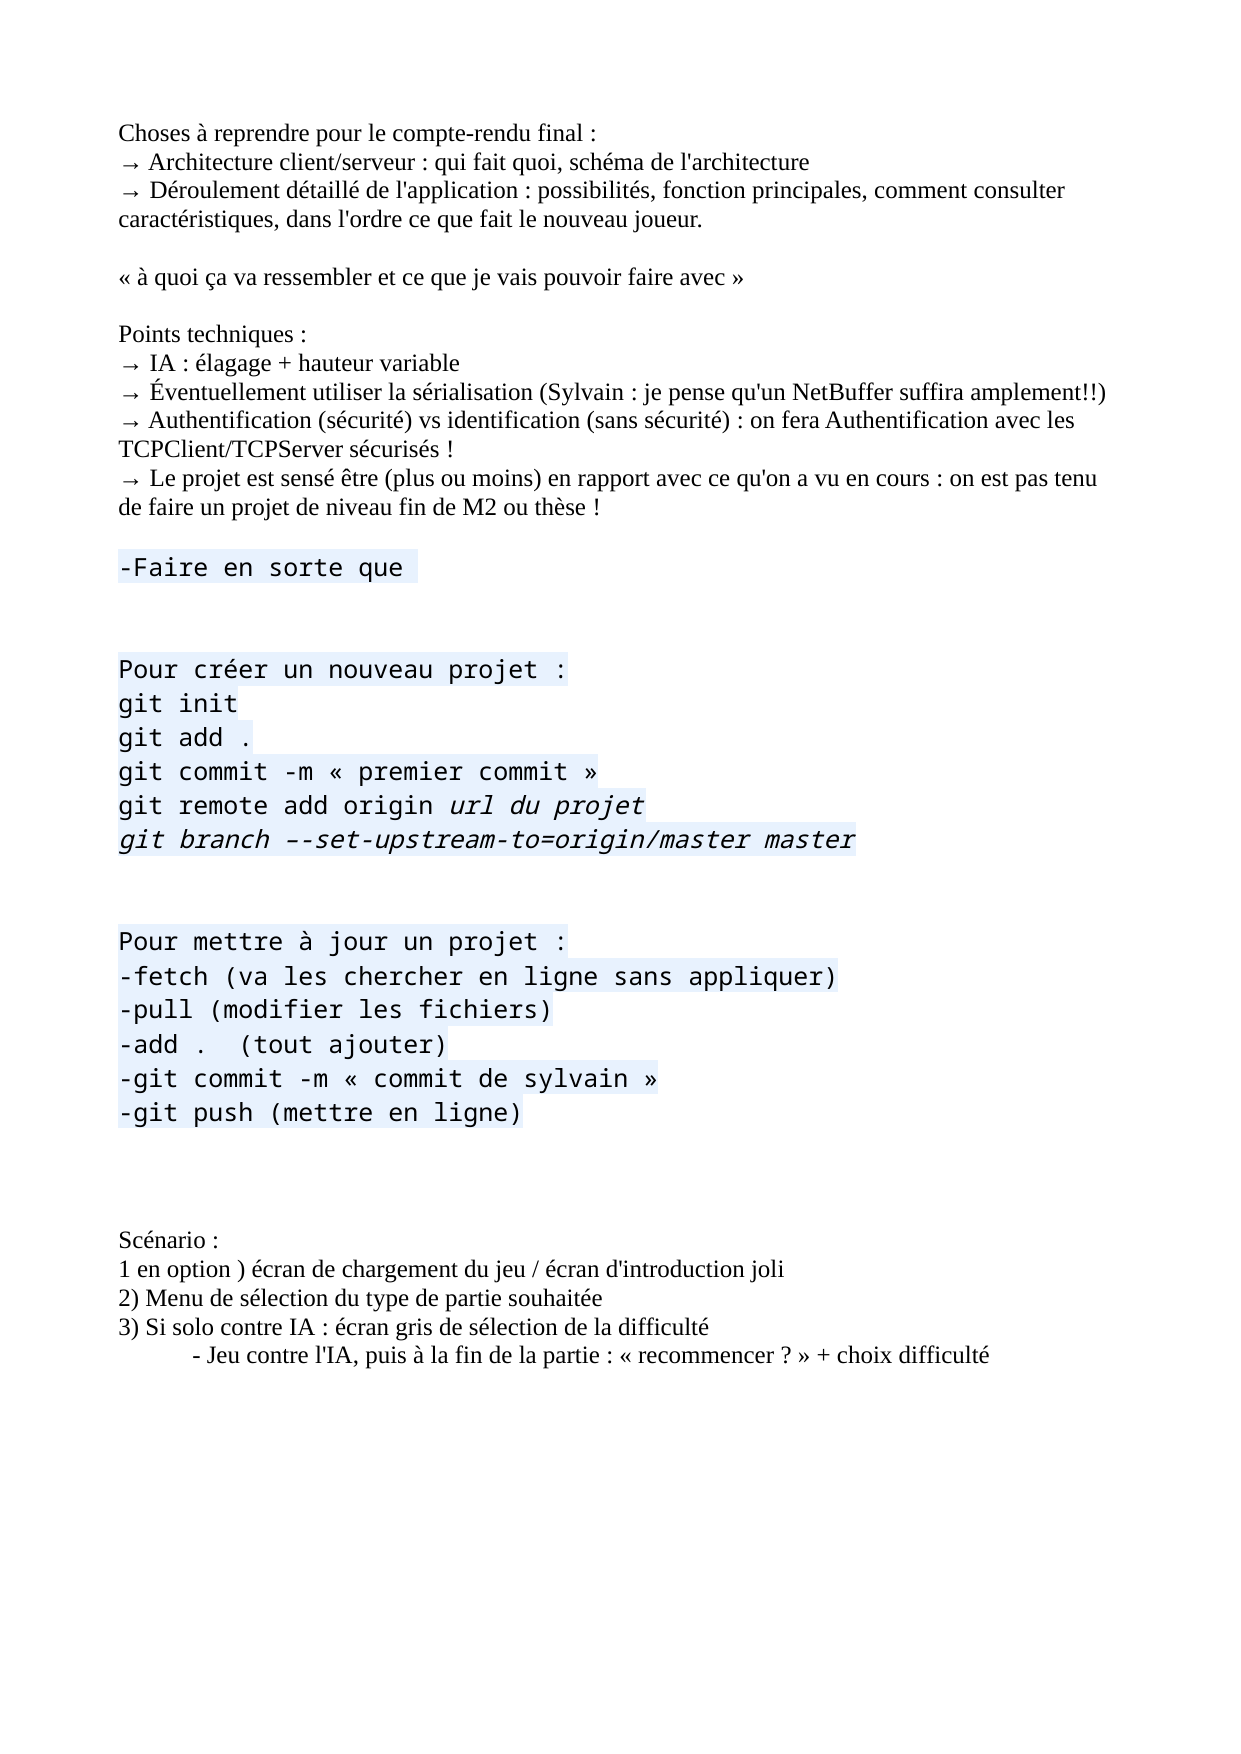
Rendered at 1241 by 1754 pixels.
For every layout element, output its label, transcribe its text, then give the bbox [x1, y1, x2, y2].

text -add . (tout ajouter) [118, 1026, 1122, 1060]
text 1 en option ) écran de chargement du jeu / écran d'introduction joli [118, 1254, 1122, 1283]
text 3) Si solo contre IA : écran gris de sélection de la difficulté [118, 1312, 1122, 1340]
text -git commit -m « commit de sylvain » [118, 1060, 1122, 1094]
text git branch –-set-upstream-to=origin/master master [118, 822, 1122, 856]
text -git push (mettre en ligne) [118, 1094, 1122, 1128]
text → Authentification (sécurité) vs identification (sans sécurité) : on fera Authentification avec les TCPClient/TCPServer sécurisés ! [118, 406, 1122, 463]
text « à quoi ça va ressembler et ce que je vais pouvoir faire avec » Points techniques : [118, 262, 1122, 348]
text -Faire en sorte que [118, 549, 1122, 583]
text → Le projet est sensé être (plus ou moins) en rapport avec ce qu'on a vu en cours : on est pas tenu de faire un projet de niveau fin de M2 ou thèse ! [118, 463, 1122, 521]
text -fetch (va les chercher en ligne sans appliquer) [118, 958, 1122, 992]
text git commit -m « premier commit » [118, 754, 1122, 788]
text → Déroulement détaillé de l'application : possibilités, fonction principales, comment consulter caractéristiques, dans l'ordre ce que fait le nouveau joueur. [118, 176, 1122, 233]
text -pull (modifier les fichiers) [118, 992, 1122, 1026]
text → Éventuellement utiliser la sérialisation (Sylvain : je pense qu'un NetBuffer suffira amplement!!) [118, 377, 1122, 406]
text 2) Menu de sélection du type de partie souhaitée [118, 1283, 1122, 1312]
text Pour mettre à jour un projet : [118, 924, 1122, 958]
text Scénario : [118, 1225, 1122, 1254]
text Pour créer un nouveau projet : [118, 652, 1122, 686]
text - Jeu contre l'IA, puis à la fin de la partie : « recommencer ? » + choix difficulté [118, 1340, 1122, 1369]
text git add . [118, 720, 1122, 754]
text Choses à reprendre pour le compte-rendu final : [118, 118, 1122, 147]
text git remote add origin url du projet [118, 788, 1122, 822]
text git init [118, 686, 1122, 720]
text → IA : élagage + hauteur variable [118, 348, 1122, 377]
text → Architecture client/serveur : qui fait quoi, schéma de l'architecture [118, 147, 1122, 176]
